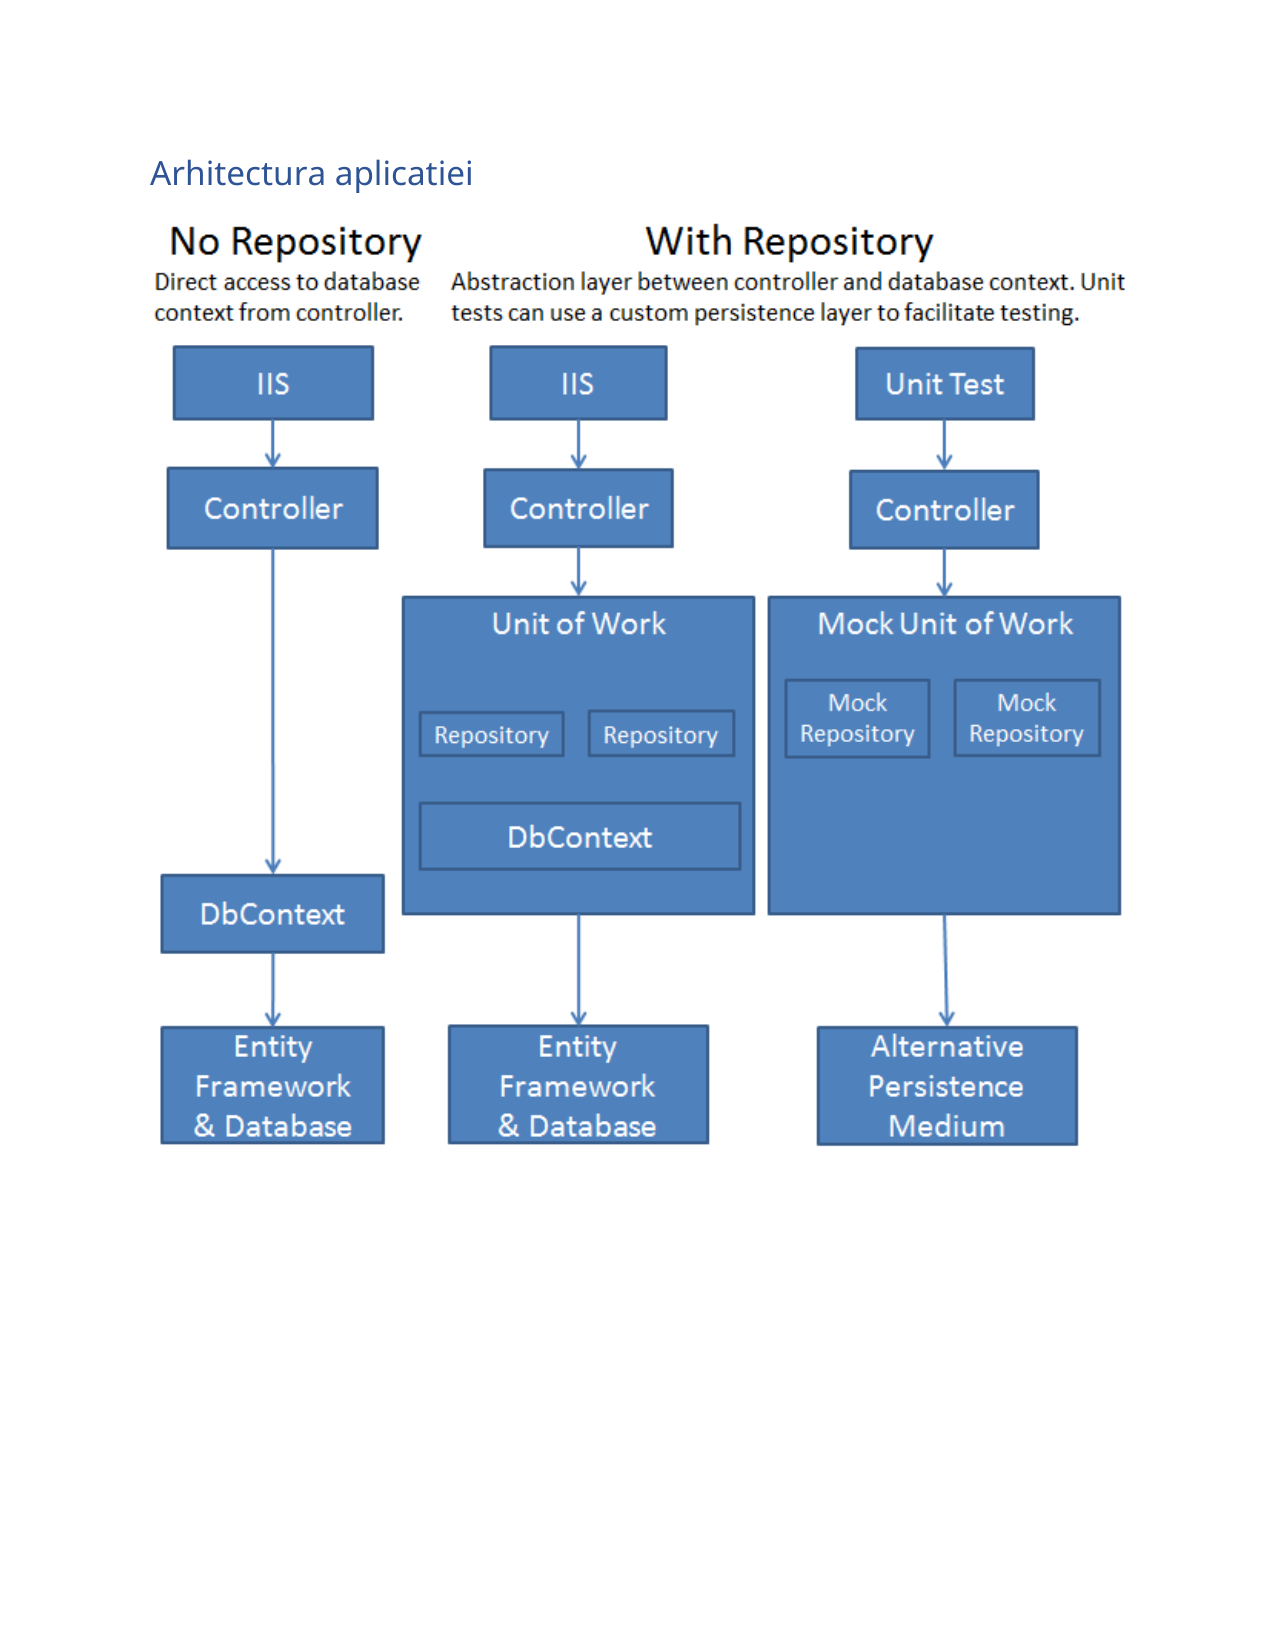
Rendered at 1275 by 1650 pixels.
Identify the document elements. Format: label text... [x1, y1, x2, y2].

subtitle Arhitectura aplicatiei [150, 150, 1125, 195]
